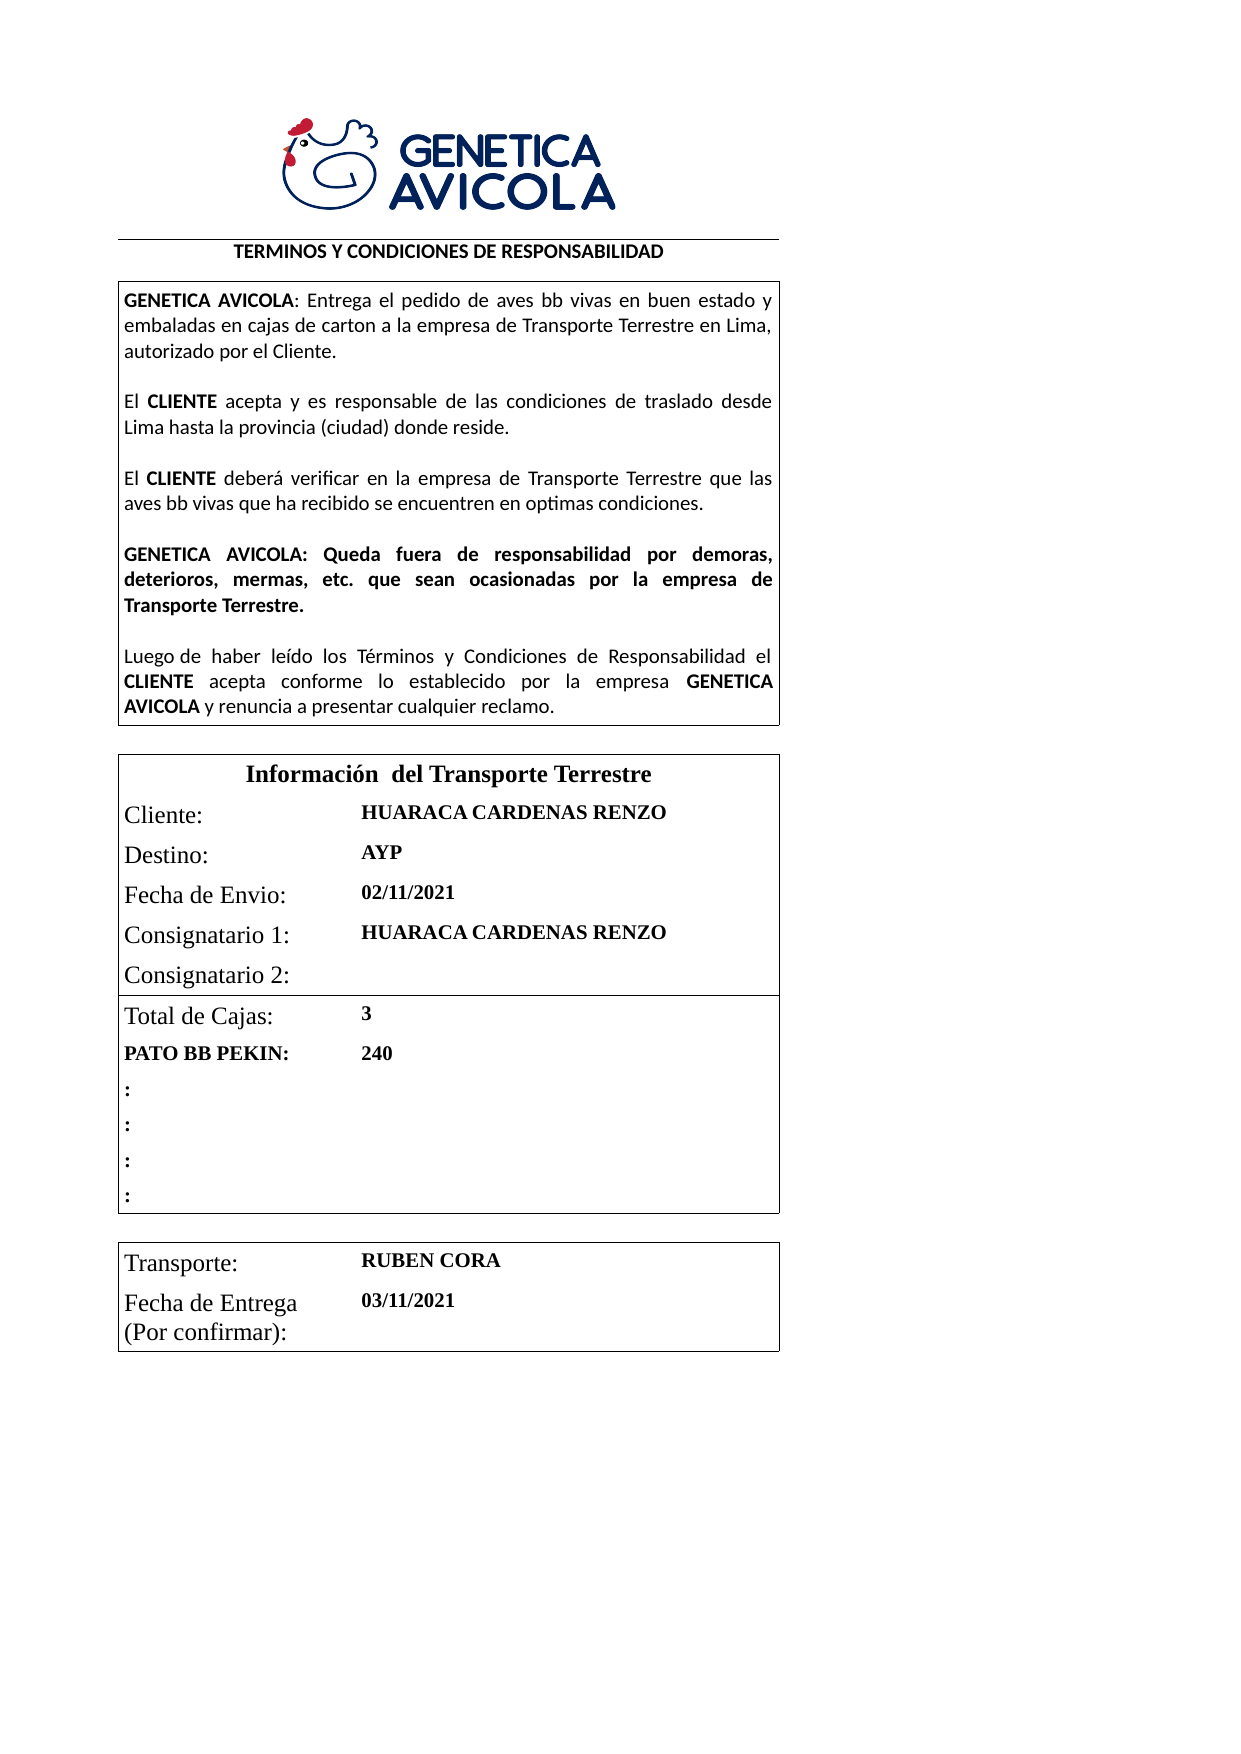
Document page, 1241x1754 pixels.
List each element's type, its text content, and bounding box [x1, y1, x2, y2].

table_cell RUBEN CORA [356, 1243, 779, 1282]
table_cell GENETICA AVICOLA: Entrega el pedido de aves bb vivas en buen estado y embaladas en cajas de carton a la empresa de Transporte Terrestre en Lima, autorizado por el Cliente. El CLIENTE acepta y es responsable de las condiciones de traslado desde Lima hasta la provincia (ciudad) donde reside. El CLIENTE deberá verificar en la empresa de Transporte Terrestre que las aves bb vivas que ha recibido se encuentren en optimas condiciones. GENETICA AVICOLA: Queda fuera de responsabilidad por demoras, deterioros, mermas, etc. que sean ocasionadas por la empresa de Transporte Terrestre. Luego de haber leído los Términos y Condiciones de Responsabilidad el CLIENTE acepta conforme lo establecido por la empresa GENETICA AVICOLA y renuncia a presentar cualquier reclamo. [119, 282, 779, 725]
table_cell Consignatario 1: [119, 915, 356, 955]
table_cell [356, 1178, 779, 1213]
table_header TERMINOS Y CONDICIONES DE RESPONSABILIDAD [118, 240, 779, 281]
table_cell Total de Cajas: [119, 996, 356, 1035]
table_cell [356, 1214, 779, 1242]
table_cell : [119, 1071, 356, 1106]
table_header Información del Transporte Terrestre [119, 755, 779, 794]
table_cell : [119, 1178, 356, 1213]
table_cell Fecha de Entrega (Por confirmar): [119, 1282, 356, 1351]
table_cell 240 [356, 1035, 779, 1071]
table_cell [356, 1142, 779, 1177]
table_cell Fecha de Envio: [119, 874, 356, 914]
table_cell 03/11/2021 [356, 1282, 779, 1351]
table_cell Cliente: [119, 794, 356, 834]
table_cell PATO BB PEKIN: [119, 1035, 356, 1071]
table_cell Transporte: [119, 1243, 356, 1282]
table_cell Destino: [119, 834, 356, 874]
table_cell 02/11/2021 [356, 874, 779, 914]
table_cell 3 [356, 996, 779, 1035]
table_cell Consignatario 2: [119, 955, 356, 995]
table_cell [356, 1106, 779, 1142]
table_cell : [119, 1142, 356, 1177]
picture [282, 118, 616, 210]
table_cell [356, 955, 779, 995]
table_cell HUARACA CARDENAS RENZO [356, 915, 779, 955]
table_cell [118, 1214, 356, 1242]
table_cell AYP [356, 834, 779, 874]
table_cell HUARACA CARDENAS RENZO [356, 794, 779, 834]
table_cell [356, 1071, 779, 1106]
table_cell : [119, 1106, 356, 1142]
